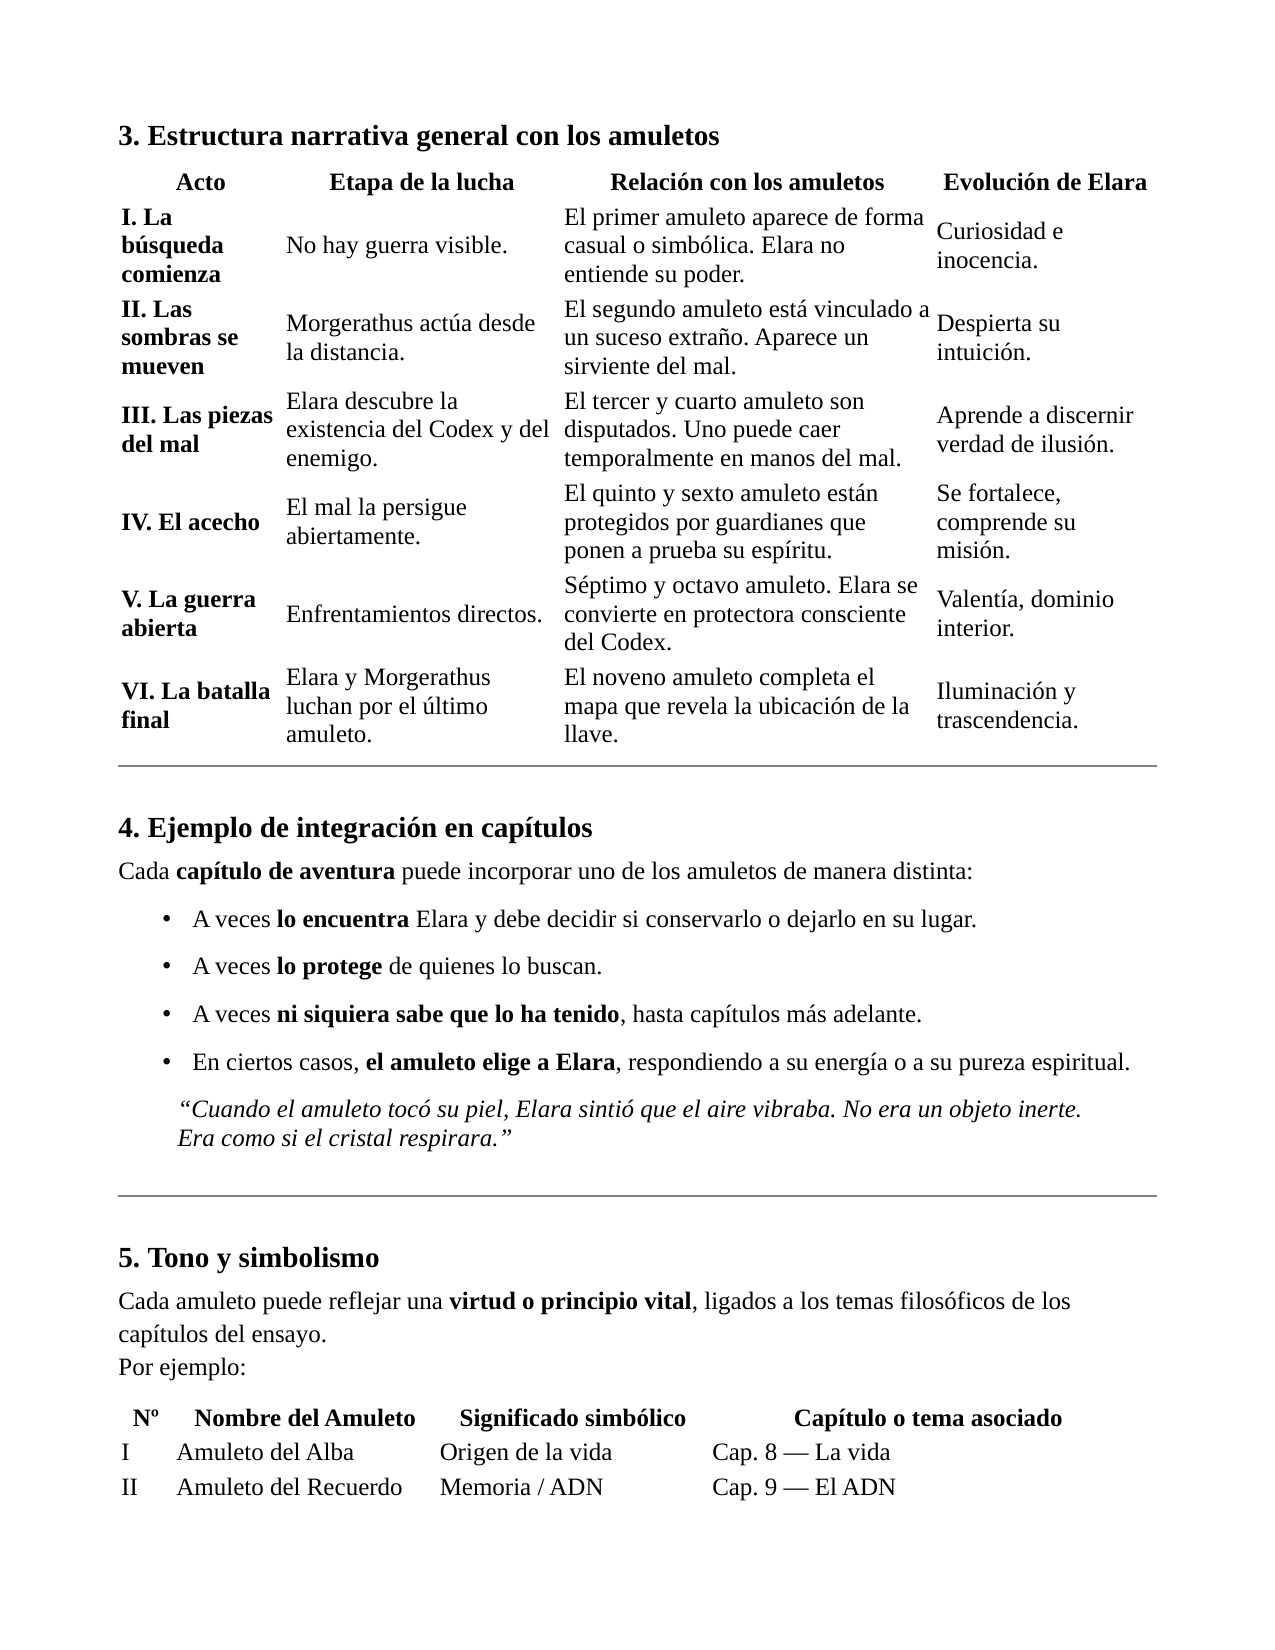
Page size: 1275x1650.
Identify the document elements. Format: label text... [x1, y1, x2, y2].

table_cell IV. El acecho [118, 475, 283, 567]
text Cada amuleto puede reflejar una virtud o principio vital, ligados a los temas filosóficos de los capítulos del ensayo. Por ejemplo: [118, 1286, 1157, 1381]
table_cell Amuleto del Recuerdo [173, 1469, 437, 1503]
list A veces ni siquiera sabe que lo ha tenido, hasta capítulos más adelante. [162, 999, 1157, 1028]
table_cell Curiosidad e inocencia. [934, 199, 1157, 291]
table_header Relación con los amuletos [561, 164, 933, 199]
table_cell Se fortalece, comprende su misión. [934, 475, 1157, 567]
table_header Etapa de la lucha [283, 164, 561, 199]
table_cell Iluminación y trascendencia. [934, 659, 1157, 751]
table_cell Amuleto del Alba [173, 1434, 437, 1469]
table_cell Morgerathus actúa desde la distancia. [283, 291, 561, 383]
table_cell II [118, 1469, 173, 1503]
list En ciertos casos, el amuleto elige a Elara, respondiendo a su energía o a su pureza espiritual. [162, 1047, 1157, 1075]
table_cell I. La búsqueda comienza [118, 199, 283, 291]
table_cell Despierta su intuición. [934, 291, 1157, 383]
table_cell Séptimo y octavo amuleto. Elara se convierte en protectora consciente del Codex. [561, 567, 933, 659]
table_header Nombre del Amuleto [173, 1400, 437, 1434]
table_cell No hay guerra visible. [283, 199, 561, 291]
text Cada capítulo de aventura puede incorporar uno de los amuletos de manera distinta: [118, 856, 1157, 885]
table_cell El quinto y sexto amuleto están protegidos por guardianes que ponen a prueba su espíritu. [561, 475, 933, 567]
table_header Evolución de Elara [934, 164, 1157, 199]
table_header Capítulo o tema asociado [709, 1400, 1147, 1434]
table_cell Aprende a discernir verdad de ilusión. [934, 383, 1157, 475]
subtitle 3. Estructura narrativa general con los amuletos [118, 118, 1157, 152]
table_cell VI. La batalla final [118, 659, 283, 751]
table_cell Elara descubre la existencia del Codex y del enemigo. [283, 383, 561, 475]
table_cell Elara y Morgerathus luchan por el último amuleto. [283, 659, 561, 751]
table_cell I [118, 1434, 173, 1469]
table_header Acto [118, 164, 283, 199]
table_cell Cap. 9 — El ADN [709, 1469, 1147, 1503]
subtitle 4. Ejemplo de integración en capítulos [118, 810, 1157, 844]
subtitle 5. Tono y simbolismo [118, 1240, 1157, 1273]
table_cell II. Las sombras se mueven [118, 291, 283, 383]
table_cell Memoria / ADN [437, 1469, 709, 1503]
table_header Nº [118, 1400, 173, 1434]
list A veces lo protege de quienes lo buscan. [162, 951, 1157, 980]
table_cell El tercer y cuarto amuleto son disputados. Uno puede caer temporalmente en manos del mal. [561, 383, 933, 475]
table_cell El primer amuleto aparece de forma casual o simbólica. Elara no entiende su poder. [561, 199, 933, 291]
table_cell V. La guerra abierta [118, 567, 283, 659]
table_cell El segundo amuleto está vinculado a un suceso extraño. Aparece un sirviente del mal. [561, 291, 933, 383]
table_header Significado simbólico [437, 1400, 709, 1434]
table_cell Enfrentamientos directos. [283, 567, 561, 659]
list A veces lo encuentra Elara y debe decidir si conservarlo o dejarlo en su lugar. [162, 904, 1157, 932]
table_cell El mal la persigue abiertamente. [283, 475, 561, 567]
table_cell Origen de la vida [437, 1434, 709, 1469]
table_cell III. Las piezas del mal [118, 383, 283, 475]
table_cell El noveno amuleto completa el mapa que revela la ubicación de la llave. [561, 659, 933, 751]
text “Cuando el amuleto tocó su piel, Elara sintió que el aire vibraba. No era un objeto inerte. Era como si el cristal respirara.” [177, 1094, 1098, 1152]
table_cell Valentía, dominio interior. [934, 567, 1157, 659]
table_cell Cap. 8 — La vida [709, 1434, 1147, 1469]
